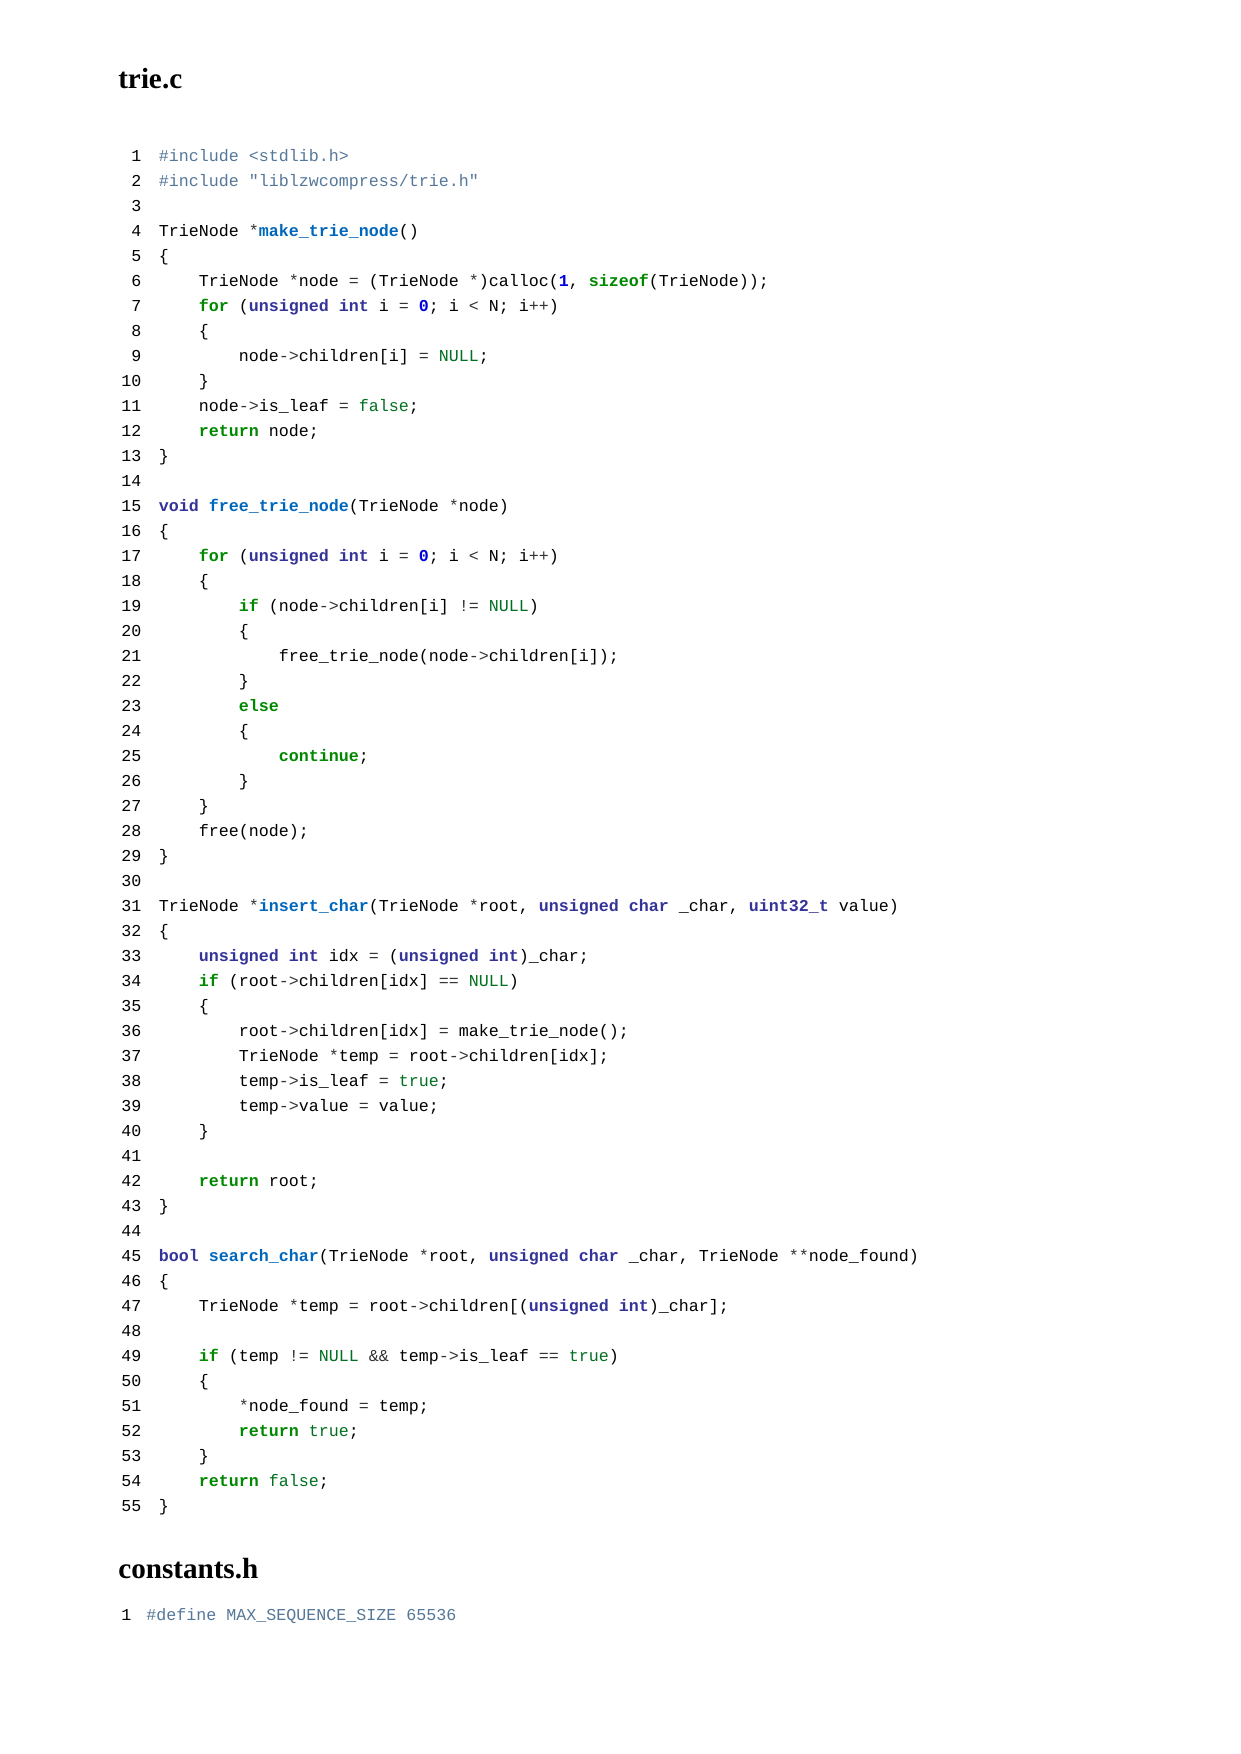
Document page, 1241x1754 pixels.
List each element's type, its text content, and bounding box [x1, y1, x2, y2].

table_header #define MAX_SEQUENCE_SIZE 65536 [143, 1597, 546, 1628]
table_header 1 2 3 4 5 6 7 8 9 10 11 12 13 14 15 16 17 18 19 20 21 22 23 24 25 26 27 28 29 30 31 32 33 34 35 36 37 38 39 40 41 42 43 44 45 46 47 48 49 50 51 52 53 54 55 [118, 139, 156, 1519]
text constants.h [118, 1551, 1178, 1585]
table_header 1 [118, 1597, 143, 1628]
text trie.c [118, 61, 1178, 94]
table_header #include <stdlib.h> #include "liblzwcompress/trie.h" TrieNode *make_trie_node() { TrieNode *node = (TrieNode *)calloc(1, sizeof(TrieNode)); for (unsigned int i = 0; i < N; i++) { node->children[i] = NULL; } node->is_leaf = false; return node; } void free_trie_node(TrieNode *node) { for (unsigned int i = 0; i < N; i++) { if (node->children[i] != NULL) { free_trie_node(node->children[i]); } else { continue; } } free(node); } TrieNode *insert_char(TrieNode *root, unsigned char _char, uint32_t value) { unsigned int idx = (unsigned int)_char; if (root->children[idx] == NULL) { root->children[idx] = make_trie_node(); TrieNode *temp = root->children[idx]; temp->is_leaf = true; temp->value = value; } return root; } bool search_char(TrieNode *root, unsigned char _char, TrieNode **node_found) { TrieNode *temp = root->children[(unsigned int)_char]; if (temp != NULL && temp->is_leaf == true) { *node_found = temp; return true; } return false; } [156, 139, 1121, 1519]
